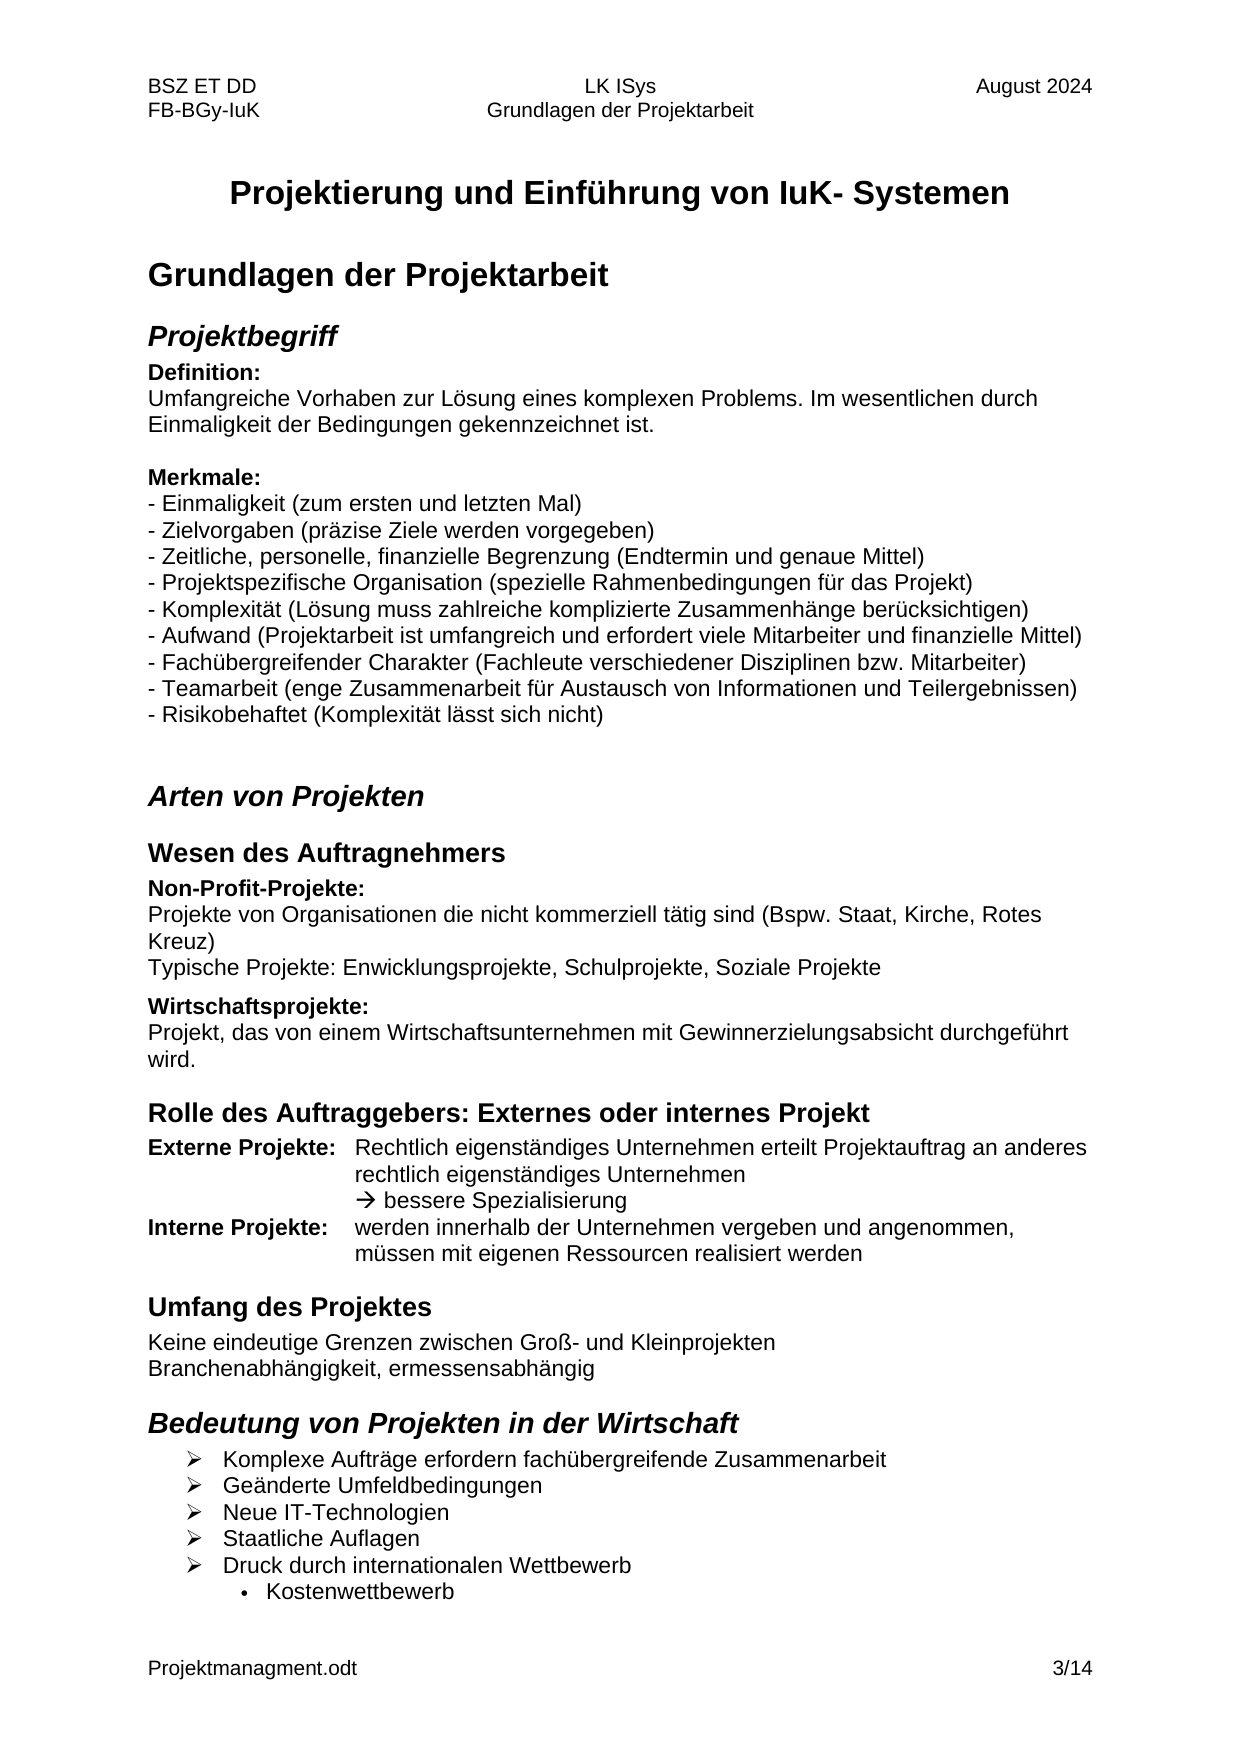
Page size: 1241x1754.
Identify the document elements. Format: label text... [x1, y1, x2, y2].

subtitle Umfang des Projektes [148, 1291, 1092, 1322]
text Umfangreiche Vorhaben zur Lösung eines komplexen Problems. Im wesentlichen durch Einmaligkeit der Bedingungen gekennzeichnet ist. [148, 385, 1092, 438]
text Typische Projekte: Enwicklungsprojekte, Schulprojekte, Soziale Projekte [148, 954, 1092, 980]
text Merkmale: [148, 464, 1092, 490]
text Non-Profit-Projekte: [148, 875, 1092, 901]
text - Teamarbeit (enge Zusammenarbeit für Austausch von Informationen und Teilergebnissen) [148, 675, 1092, 701]
list Komplexe Aufträge erfordern fachübergreifende Zusammenarbeit [185, 1446, 1092, 1472]
text Definition: [148, 358, 1092, 385]
text Projekt, das von einem Wirtschaftsunternehmen mit Gewinnerzielungsabsicht durchgeführt wird. [148, 1019, 1092, 1072]
list Kostenwettbewerb [241, 1578, 1092, 1604]
subtitle Bedeutung von Projekten in der Wirtschaft [148, 1406, 1092, 1440]
text - Projektspezifische Organisation (spezielle Rahmenbedingungen für das Projekt) [148, 569, 1092, 596]
text - Komplexität (Lösung muss zahlreiche komplizierte Zusammenhänge berücksichtigen) [148, 596, 1092, 622]
text - Zeitliche, personelle, finanzielle Begrenzung (Endtermin und genaue Mittel) [148, 543, 1092, 569]
subtitle Rolle des Auftraggebers: Externes oder internes Projekt [148, 1097, 1092, 1128]
text - Aufwand (Projektarbeit ist umfangreich und erfordert viele Mitarbeiter und finanzielle Mittel) [148, 622, 1092, 648]
text - Einmaligkeit (zum ersten und letzten Mal) [148, 490, 1092, 517]
subtitle Projektbegriff [148, 319, 1092, 352]
subtitle Arten von Projekten [148, 779, 1092, 812]
text Externe Projekte: Rechtlich eigenständiges Unternehmen erteilt Projektauftrag an anderes rechtlich eigenständiges Unternehmen [148, 1134, 1092, 1187]
subtitle Grundlagen der Projektarbeit [148, 255, 1092, 294]
text  bessere Spezialisierung [148, 1187, 1092, 1213]
text Branchenabhängigkeit, ermessensabhängig [148, 1355, 1092, 1381]
list Druck durch internationalen Wettbewerb [185, 1552, 1092, 1578]
text - Zielvorgaben (präzise Ziele werden vorgegeben) [148, 517, 1092, 543]
subtitle Wesen des Auftragnehmers [148, 837, 1092, 869]
list Geänderte Umfeldbedingungen [185, 1472, 1092, 1499]
text - Fachübergreifender Charakter (Fachleute verschiedener Disziplinen bzw. Mitarbeiter) [148, 648, 1092, 675]
text Keine eindeutige Grenzen zwischen Groß- und Kleinprojekten [148, 1329, 1092, 1355]
subtitle Projektierung und Einführung von IuK- Systemen [148, 173, 1092, 211]
list Neue IT-Technologien [185, 1499, 1092, 1525]
text - Risikobehaftet (Komplexität lässt sich nicht) [148, 701, 1092, 727]
text Wirtschaftsprojekte: [148, 993, 1092, 1019]
text Projekte von Organisationen die nicht kommerziell tätig sind (Bspw. Staat, Kirche, Rotes Kreuz) [148, 901, 1092, 954]
list Staatliche Auflagen [185, 1525, 1092, 1552]
text Interne Projekte: werden innerhalb der Unternehmen vergeben und angenommen, müssen mit eigenen Ressourcen realisiert werden [148, 1213, 1092, 1266]
